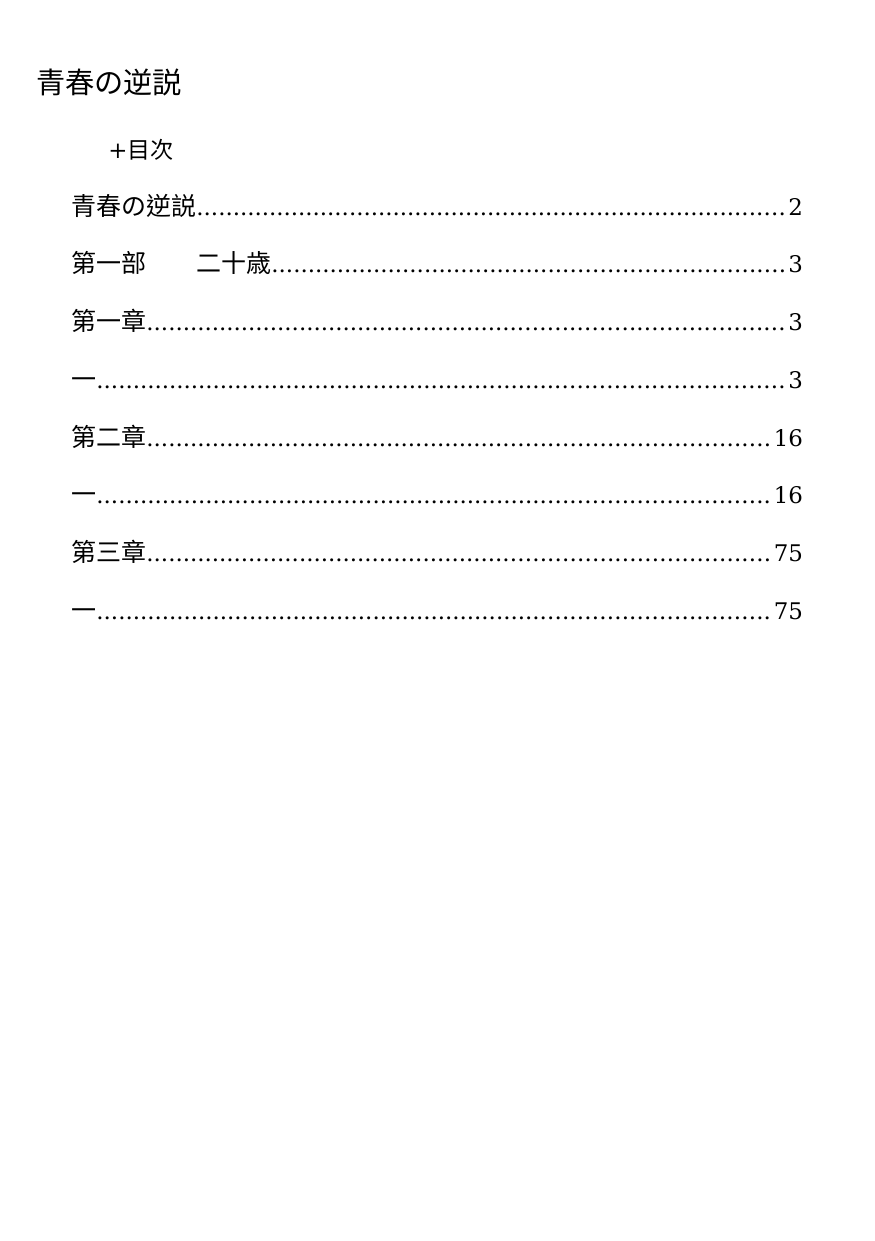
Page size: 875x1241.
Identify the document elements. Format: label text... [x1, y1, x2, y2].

text 第三章 75 [71, 535, 803, 569]
text 青春の逆説 2 [71, 188, 803, 222]
text 第一章 3 [71, 304, 803, 338]
text 第二章 16 [71, 419, 803, 453]
text 一 3 [71, 362, 803, 396]
subtitle 青春の逆説 [36, 60, 838, 102]
text 第一部 二十歳 3 [71, 246, 803, 280]
text 一 75 [71, 592, 803, 626]
text 一 16 [71, 477, 803, 511]
text +目次 [72, 132, 802, 165]
